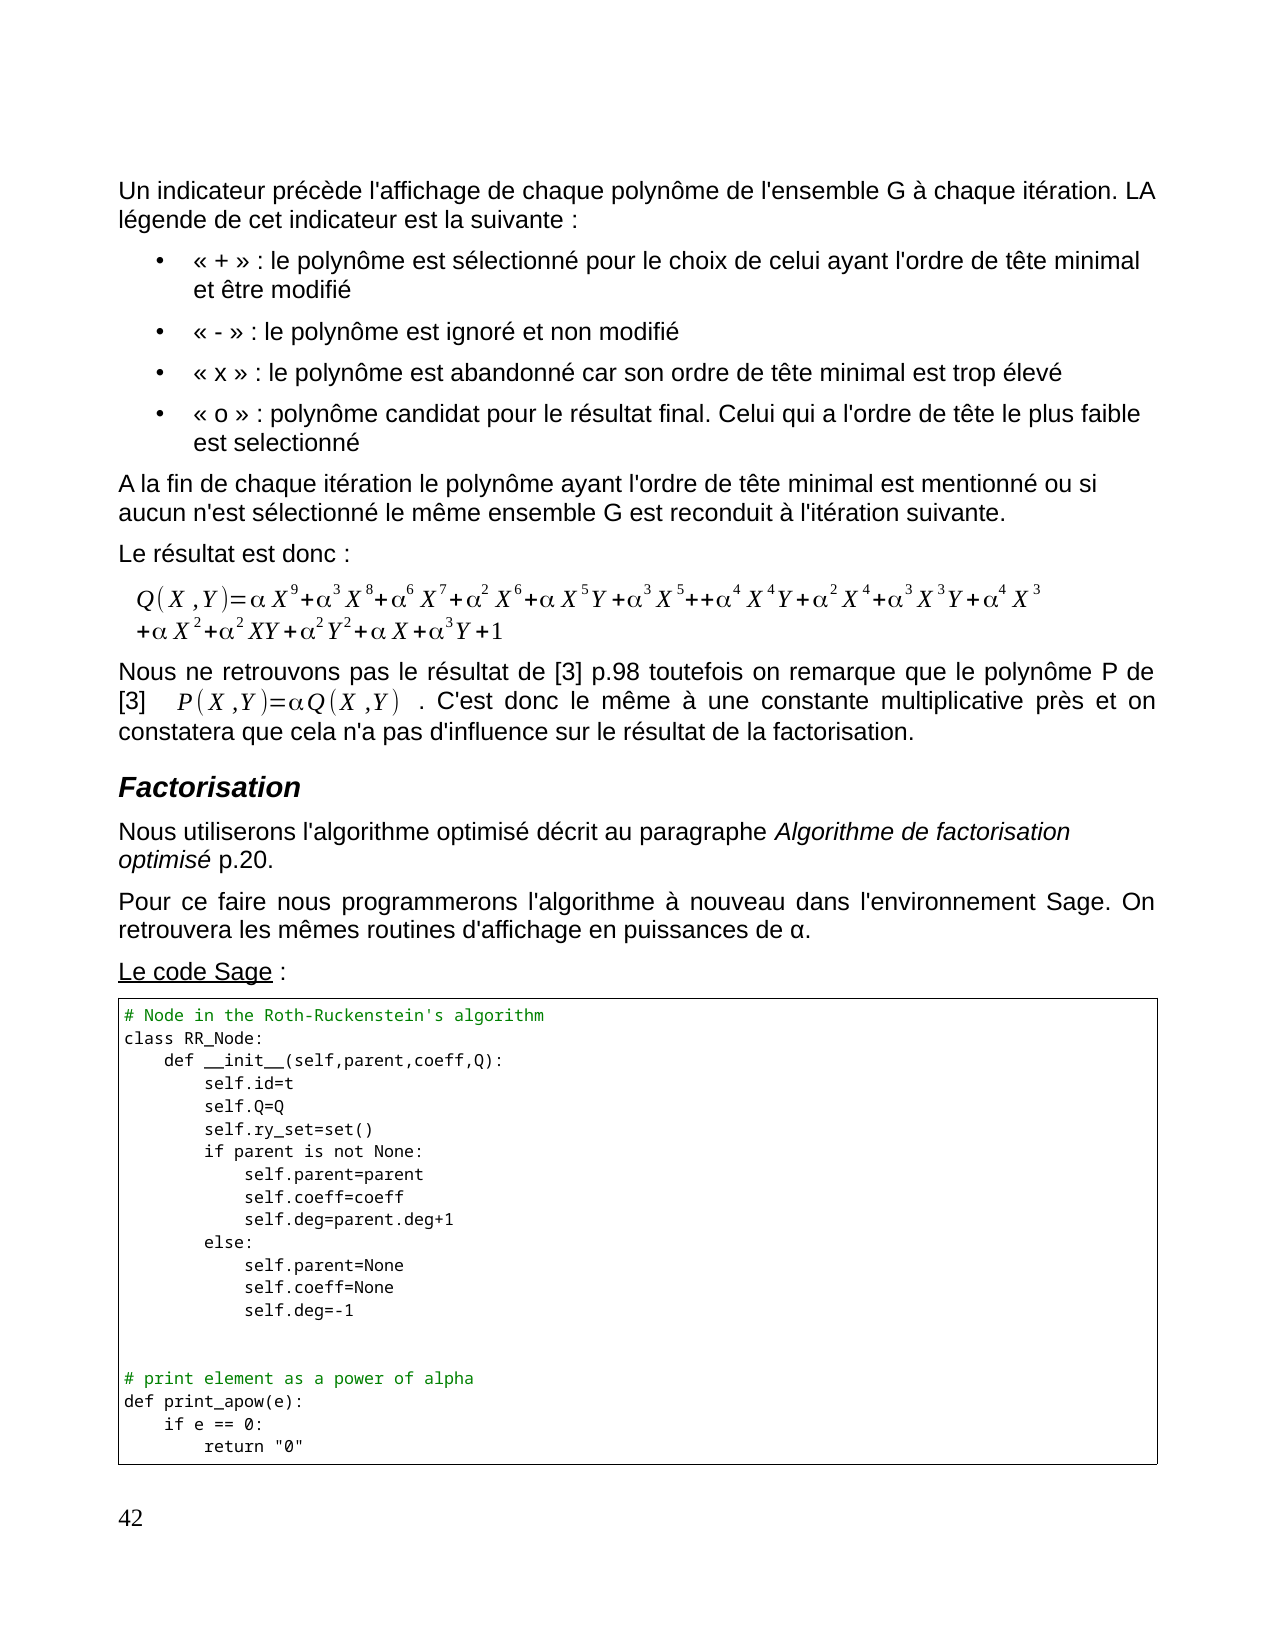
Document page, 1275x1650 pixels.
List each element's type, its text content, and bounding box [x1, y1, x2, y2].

list « - » : le polynôme est ignoré et non modifié [156, 316, 1157, 345]
text Pour ce faire nous programmerons l'algorithme à nouveau dans l'environnement Sage. On retrouvera les mêmes routines d'affichage en puissances de α. [118, 886, 1157, 944]
text Le code Sage : [118, 956, 1157, 985]
text Nous utiliserons l'algorithme optimisé décrit au paragraphe Algorithme de factorisation optimisé p.20. [118, 816, 1157, 874]
text Le résultat est donc : [118, 539, 1157, 568]
subtitle Factorisation [118, 770, 1157, 804]
list « o » : polynôme candidat pour le résultat final. Celui qui a l'ordre de tête le plus faible est selectionné [156, 399, 1157, 457]
table_header # Node in the Roth-Ruckenstein's algorithm class RR_Node: def __init__(self,parent,coeff,Q): self.id=t self.Q=Q self.ry_set=set() if parent is not None: self.parent=parent self.coeff=coeff self.deg=parent.deg+1 else: self.parent=None self.coeff=None self.deg=-1 # print element as a power of alpha def print_apow(e): if e == 0: return "0" [119, 999, 1157, 1463]
text Nous ne retrouvons pas le résultat de [3] p.98 toutefois on remarque que le polynôme P de [3] . C'est donc le même à une constante multiplicative près et on constatera que cela n'a pas d'influence sur le résultat de la factorisation. [118, 657, 1157, 745]
list « x » : le polynôme est abandonné car son ordre de tête minimal est trop élevé [156, 358, 1157, 387]
text Un indicateur précède l'affichage de chaque polynôme de l'ensemble G à chaque itération. LA légende de cet indicateur est la suivante : [118, 176, 1157, 234]
text A la fin de chaque itération le polynôme ayant l'ordre de tête minimal est mentionné ou si aucun n'est sélectionné le même ensemble G est reconduit à l'itération suivante. [118, 469, 1157, 527]
list « + » : le polynôme est sélectionné pour le choix de celui ayant l'ordre de tête minimal et être modifié [156, 246, 1157, 304]
